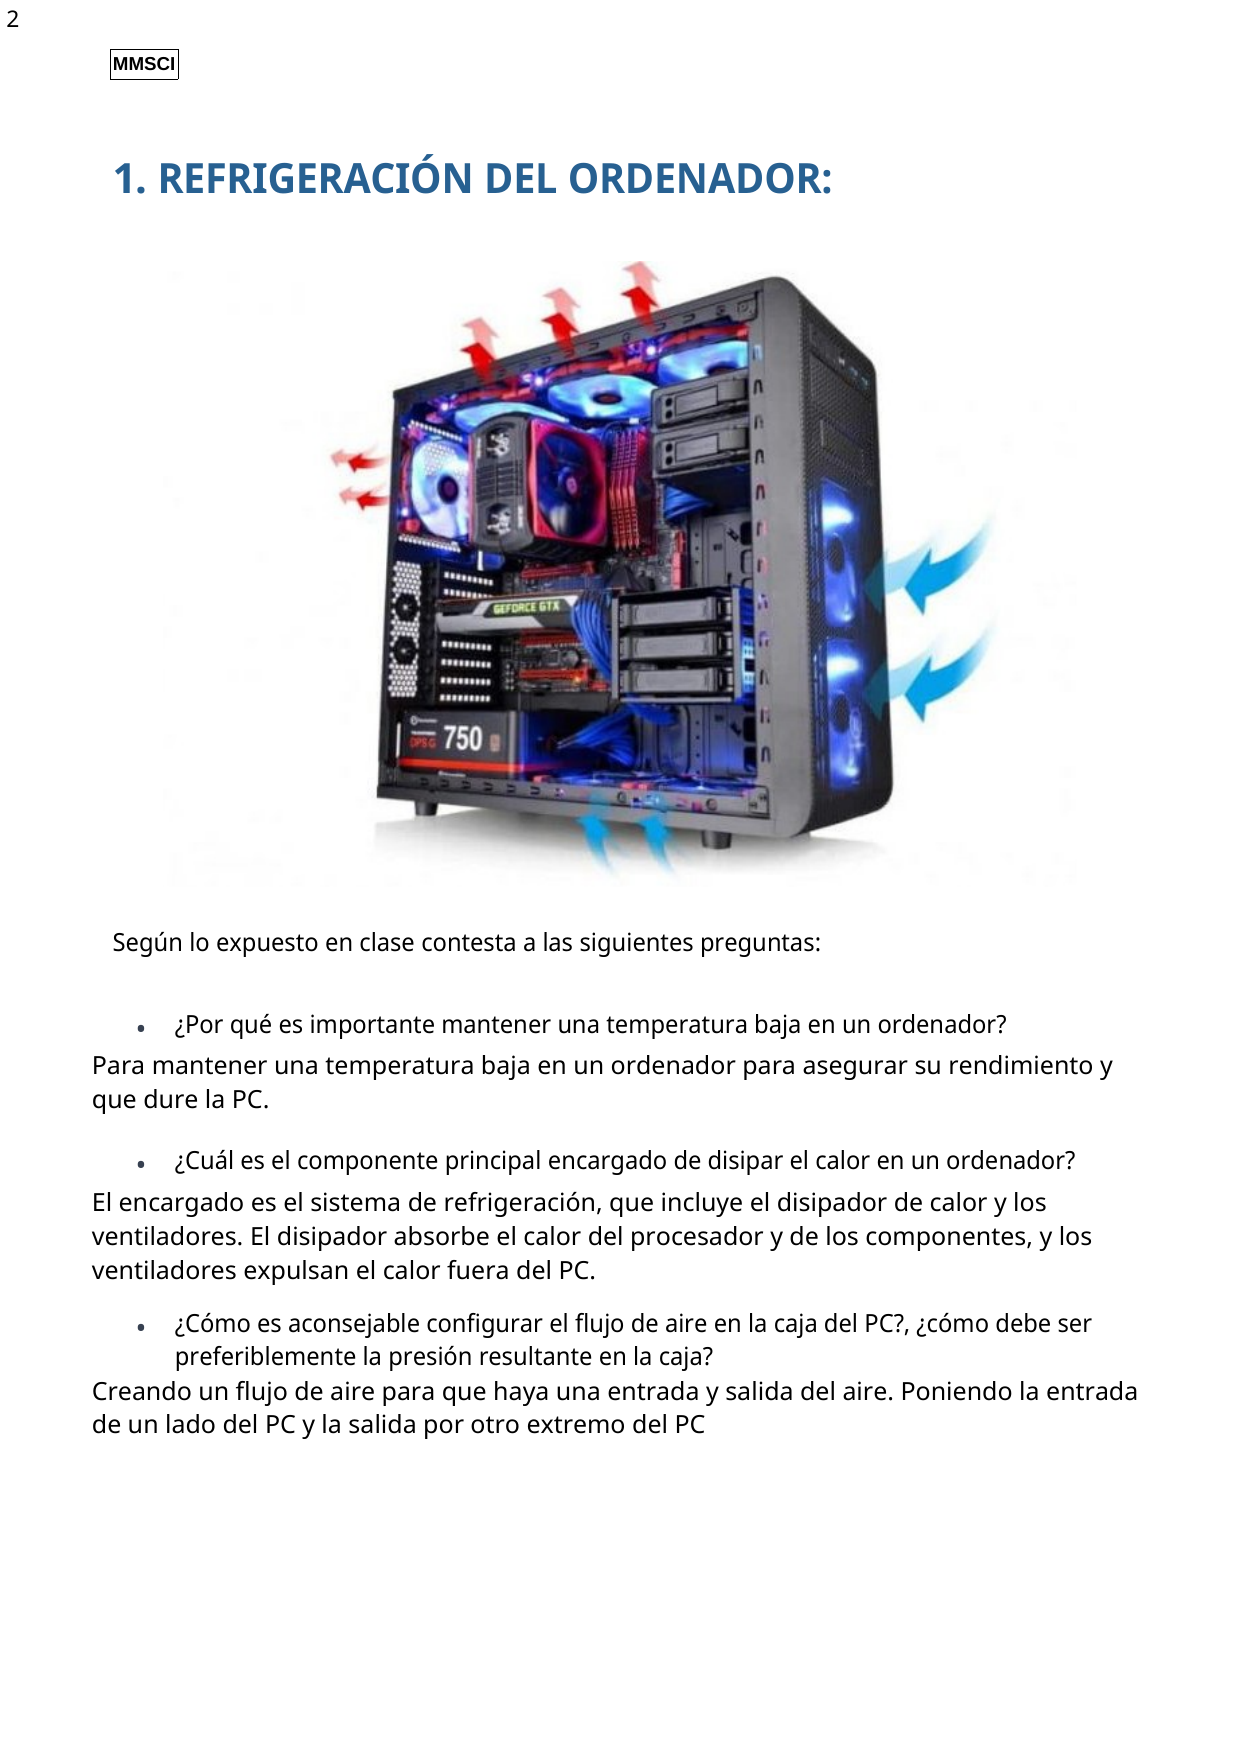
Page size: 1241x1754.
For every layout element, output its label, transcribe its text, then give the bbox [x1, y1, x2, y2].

text Para mantener una temperatura baja en un ordenador para asegurar su rendimiento y que dure la PC. [92, 1048, 1140, 1116]
list ¿Cómo es aconsejable configurar el flujo de aire en la caja del PC?, ¿cómo debe ser preferiblemente la presión resultante en la caja? [135, 1286, 1127, 1373]
list ¿Por qué es importante mantener una temperatura baja en un ordenador? [135, 980, 1140, 1048]
list ¿Cuál es el componente principal encargado de disipar el calor en un ordenador? [135, 1116, 1140, 1184]
subtitle REFRIGERACIÓN DEL ORDENADOR: [112, 149, 1140, 206]
picture [162, 261, 1077, 887]
text Según lo expuesto en clase contesta a las siguientes preguntas: [112, 298, 1140, 958]
list Creando un flujo de aire para que haya una entrada y salida del aire. Poniendo la entrada de un lado del PC y la salida por otro extremo del PC [53, 1373, 1140, 1441]
text El encargado es el sistema de refrigeración, que incluye el disipador de calor y los ventiladores. El disipador absorbe el calor del procesador y de los componentes, y los ventiladores expulsan el calor fuera del PC. [92, 1184, 1140, 1286]
